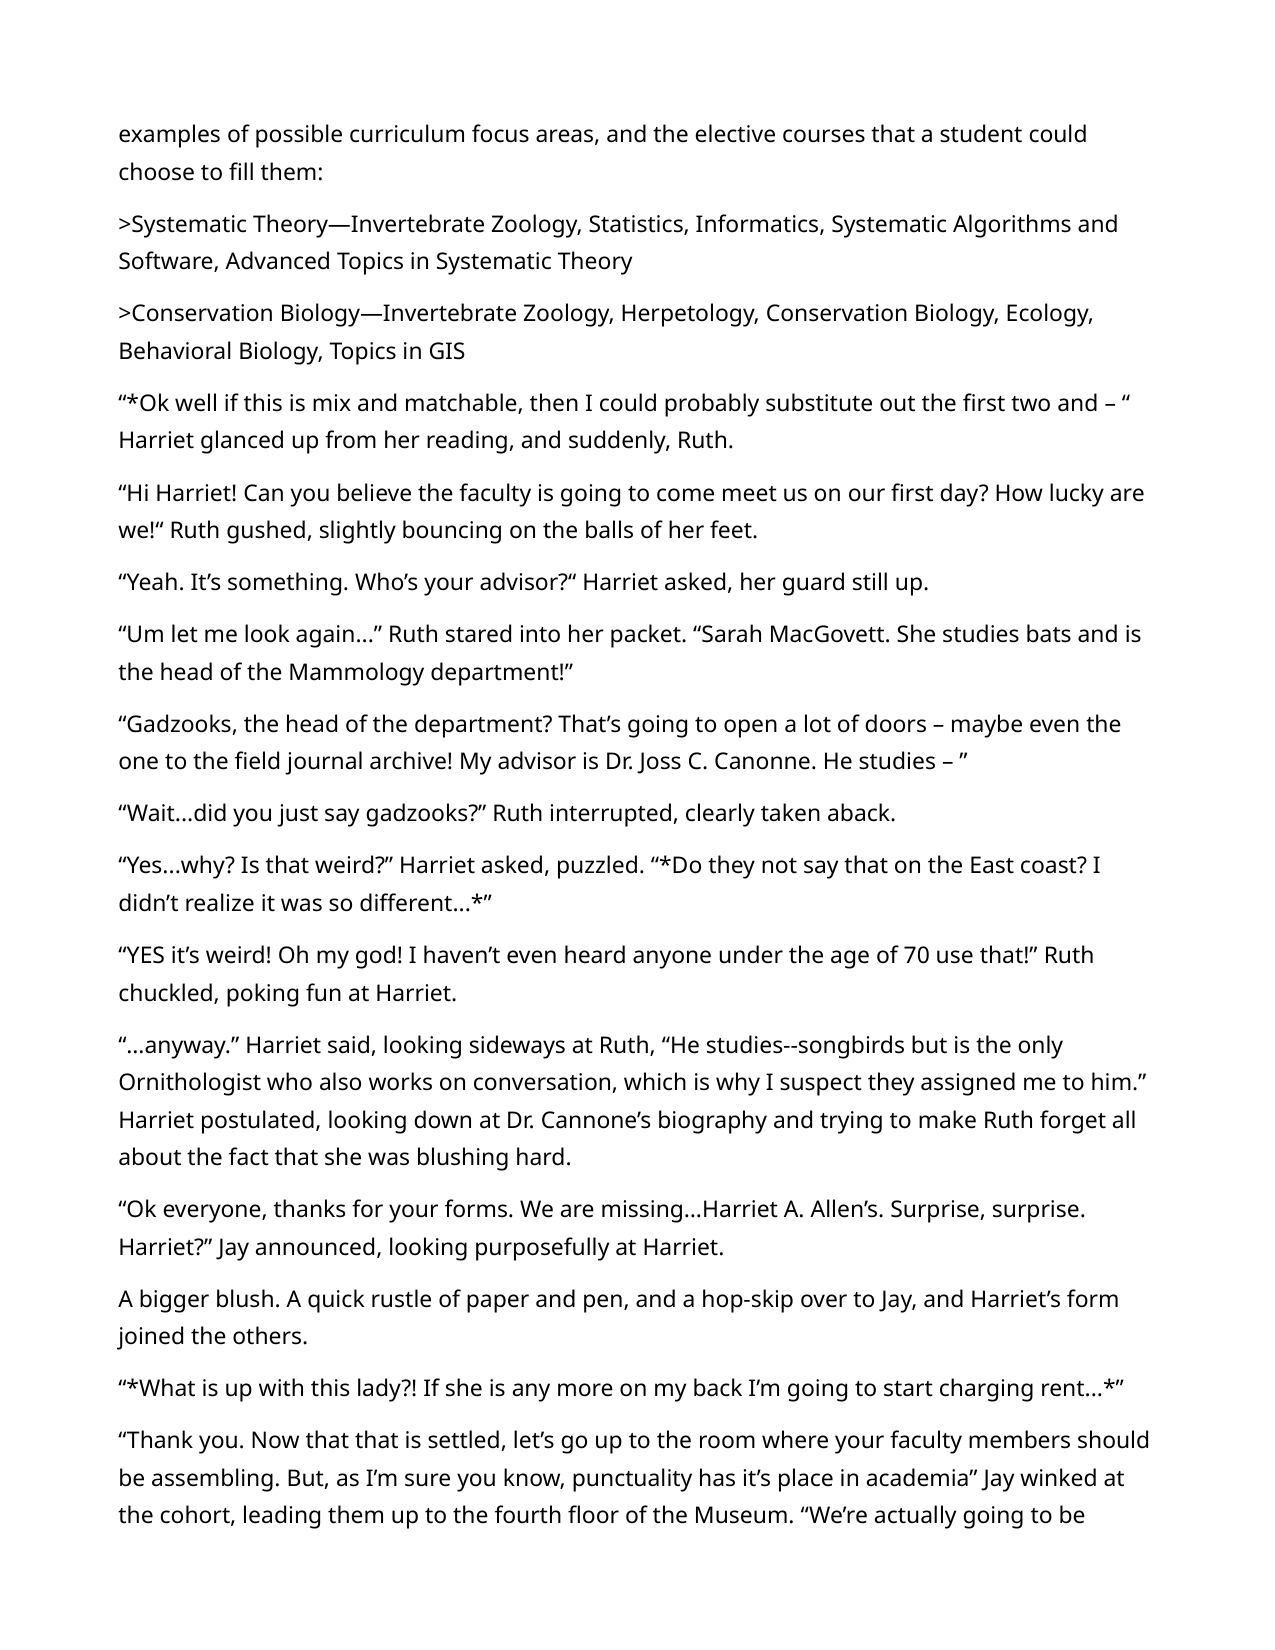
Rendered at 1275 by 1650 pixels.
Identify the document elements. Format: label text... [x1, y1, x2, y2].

text “*Ok well if this is mix and matchable, then I could probably substitute out the first two and – “ Harriet glanced up from her reading, and suddenly, Ruth. [118, 387, 1157, 456]
text “…anyway.” Harriet said, looking sideways at Ruth, “He studies--songbirds but is the only Ornithologist who also works on conversation, which is why I suspect they assigned me to him.” Harriet postulated, looking down at Dr. Cannone’s biography and trying to make Ruth forget all about the fact that she was blushing hard. [118, 1028, 1157, 1172]
text “Ok everyone, thanks for your forms. We are missing…Harriet A. Allen’s. Surprise, surprise. Harriet?” Jay announced, looking purposefully at Harriet. [118, 1193, 1157, 1262]
text “Wait...did you just say gadzooks?” Ruth interrupted, clearly taken aback. [118, 797, 1157, 828]
text examples of possible curriculum focus areas, and the elective courses that a student could choose to fill them: [118, 118, 1157, 187]
text “Hi Harriet! Can you believe the faculty is going to come meet us on our first day? How lucky are we!“ Ruth gushed, slightly bouncing on the balls of her feet. [118, 476, 1157, 545]
text “Yes...why? Is that weird?” Harriet asked, puzzled. “*Do they not say that on the East coast? I didn’t realize it was so different...*” [118, 849, 1157, 918]
text “Gadzooks, the head of the department? That’s going to open a lot of doors – maybe even the one to the field journal archive! My advisor is Dr. Joss C. Canonne. He studies – ” [118, 708, 1157, 776]
text >Conservation Biology—Invertebrate Zoology, Herpetology, Conservation Biology, Ecology, Behavioral Biology, Topics in GIS [118, 297, 1157, 366]
text “*What is up with this lady?! If she is any more on my back I’m going to start charging rent...*” [118, 1372, 1157, 1403]
text “YES it’s weird! Oh my god! I haven’t even heard anyone under the age of 70 use that!” Ruth chuckled, poking fun at Harriet. [118, 939, 1157, 1008]
text “Yeah. It’s something. Who’s your advisor?“ Harriet asked, her guard still up. [118, 566, 1157, 597]
text “Um let me look again...” Ruth stared into her packet. “Sarah MacGovett. She studies bats and is the head of the Mammology department!” [118, 618, 1157, 687]
text A bigger blush. A quick rustle of paper and pen, and a hop-skip over to Jay, and Harriet’s form joined the others. [118, 1283, 1157, 1351]
text >Systematic Theory—Invertebrate Zoology, Statistics, Informatics, Systematic Algorithms and Software, Advanced Topics in Systematic Theory [118, 208, 1157, 276]
text “Thank you. Now that that is settled, let’s go up to the room where your faculty members should be assembling. But, as I’m sure you know, punctuality has it’s place in academia” Jay winked at the cohort, leading them up to the fourth floor of the Museum. “We’re actually going to be [118, 1424, 1157, 1531]
